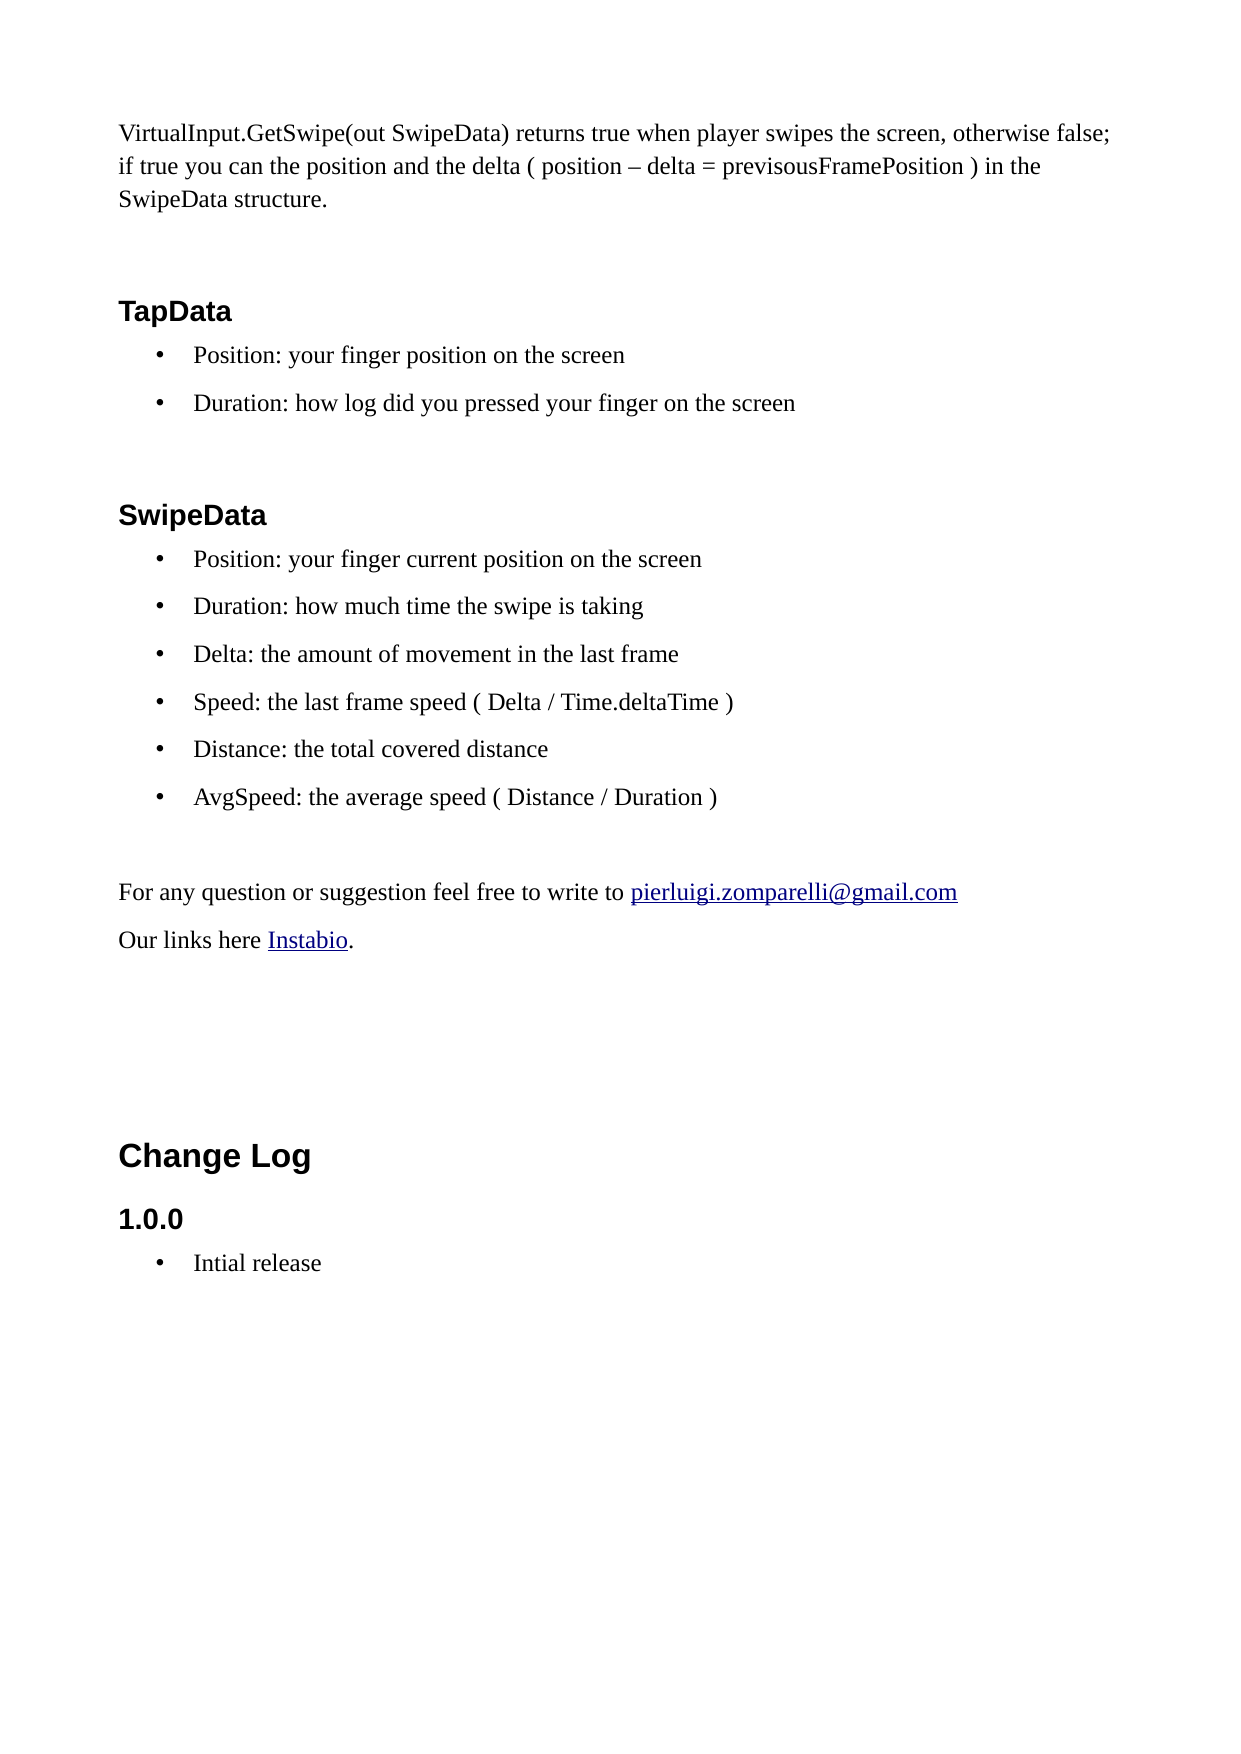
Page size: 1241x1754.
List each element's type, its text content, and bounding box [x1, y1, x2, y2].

subtitle 1.0.0 [118, 1202, 1122, 1235]
subtitle Change Log [118, 1136, 1122, 1174]
list Duration: how much time the swipe is taking [156, 591, 1122, 620]
text Our links here Instabio. [118, 925, 1122, 953]
list Position: your finger position on the screen [156, 340, 1122, 369]
list Delta: the amount of movement in the last frame [156, 639, 1122, 668]
subtitle TapData [118, 294, 1122, 328]
text For any question or suggestion feel free to write to pierluigi.zomparelli@gmail.com [118, 877, 1122, 906]
list Position: your finger current position on the screen [156, 544, 1122, 573]
text VirtualInput.GetSwipe(out SwipeData) returns true when player swipes the screen, otherwise false; if true you can the position and the delta ( position – delta = previsousFramePosition ) in the SwipeData structure. [118, 118, 1122, 213]
subtitle SwipeData [118, 498, 1122, 531]
list Intial release [156, 1248, 1122, 1277]
list Duration: how log did you pressed your finger on the screen [156, 388, 1122, 417]
list AvgSpeed: the average speed ( Distance / Duration ) [156, 782, 1122, 811]
list Distance: the total covered distance [156, 734, 1122, 763]
list Speed: the last frame speed ( Delta / Time.deltaTime ) [156, 687, 1122, 715]
